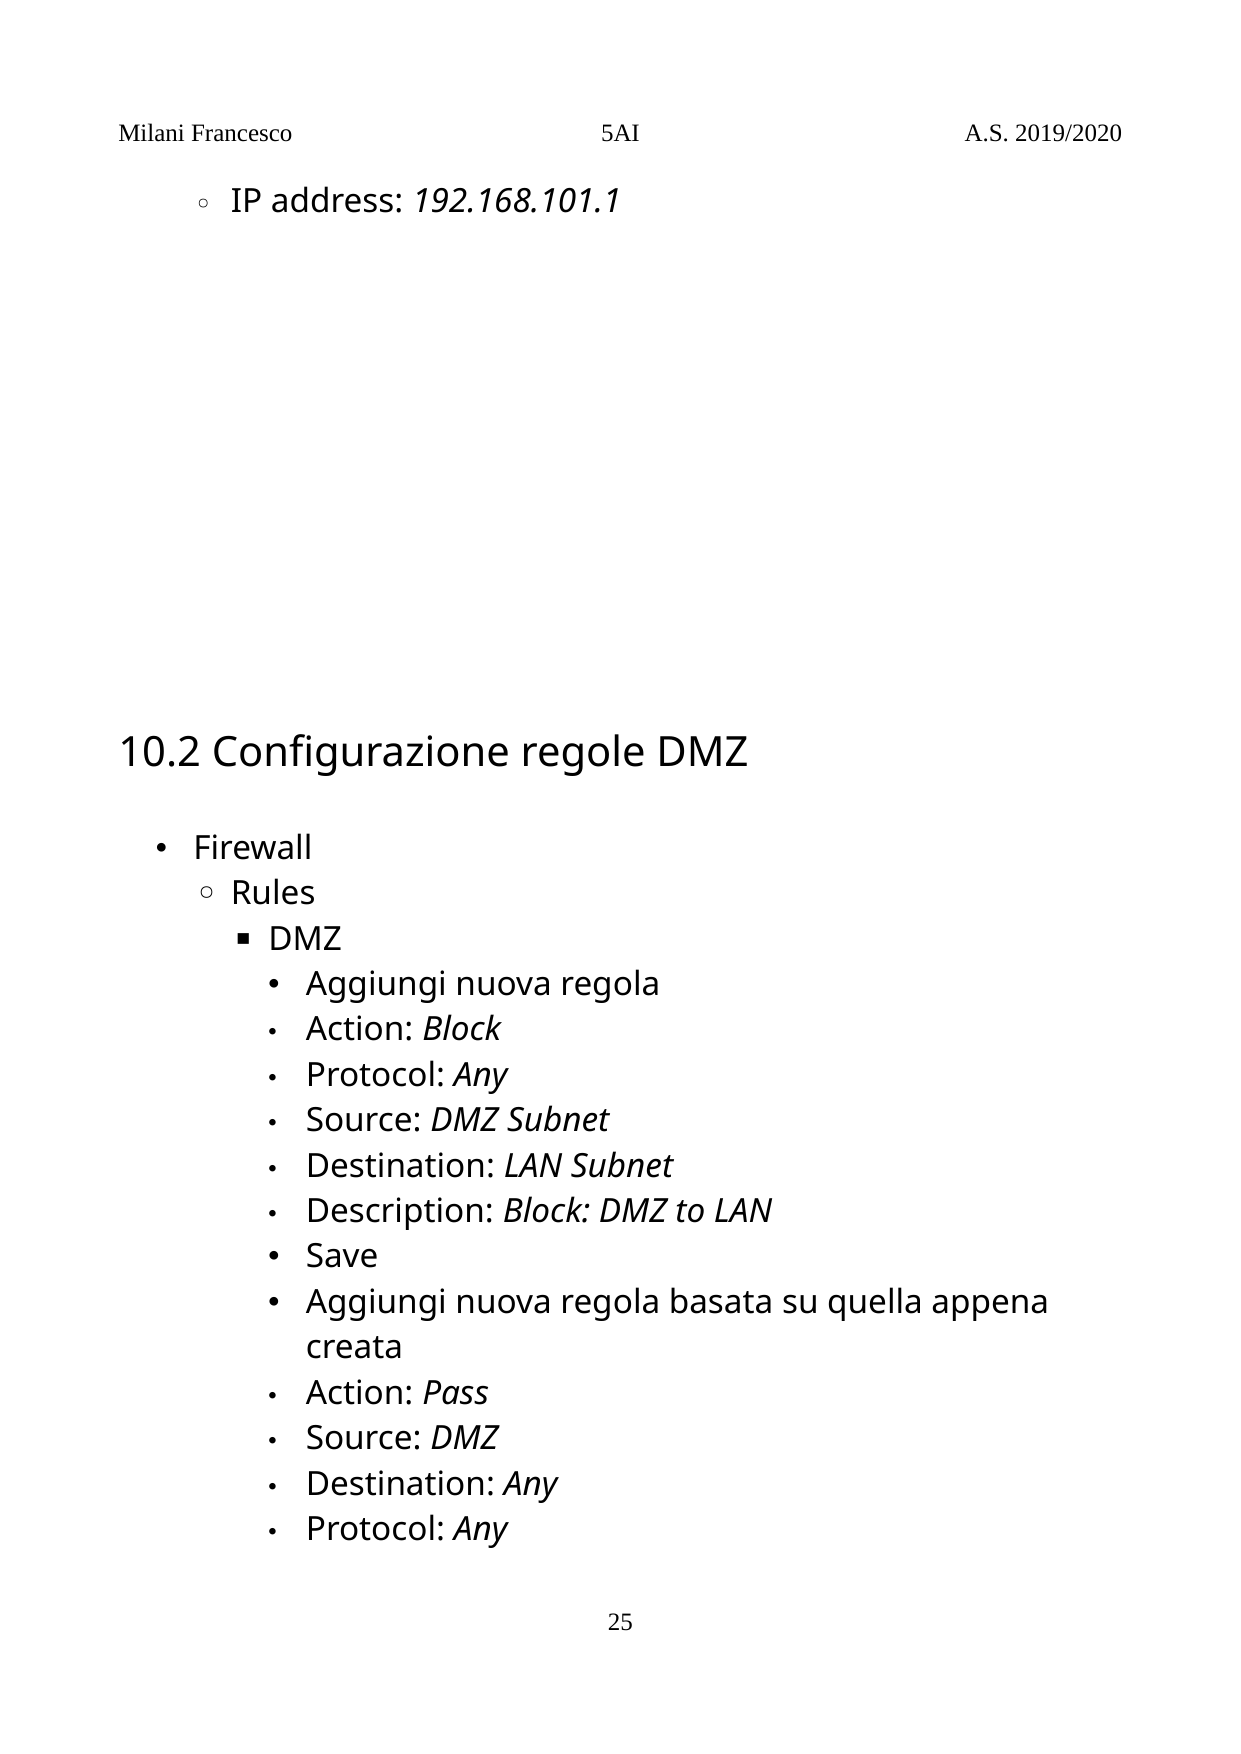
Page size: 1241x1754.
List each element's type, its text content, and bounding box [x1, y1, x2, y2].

list Destination: Any [268, 1459, 1122, 1505]
list Action: Pass [268, 1368, 1122, 1414]
list Protocol: Any [268, 1505, 1122, 1550]
list Source: DMZ [268, 1414, 1122, 1459]
list IP address: 192.168.101.1 [193, 176, 1122, 222]
list Save [268, 1232, 1122, 1278]
text 10.2 Configurazione regole DMZ [118, 721, 1122, 778]
list Rules [193, 869, 1122, 914]
list Protocol: Any [268, 1051, 1122, 1096]
list Aggiungi nuova regola basata su quella appena creata [268, 1278, 1122, 1368]
list Aggiungi nuova regola [268, 960, 1122, 1005]
list Description: Block: DMZ to LAN [268, 1187, 1122, 1232]
list Firewall [156, 823, 1122, 869]
list Destination: LAN Subnet [268, 1141, 1122, 1187]
list Action: Block [268, 1005, 1122, 1051]
list DMZ [231, 914, 1122, 960]
list Source: DMZ Subnet [268, 1096, 1122, 1141]
